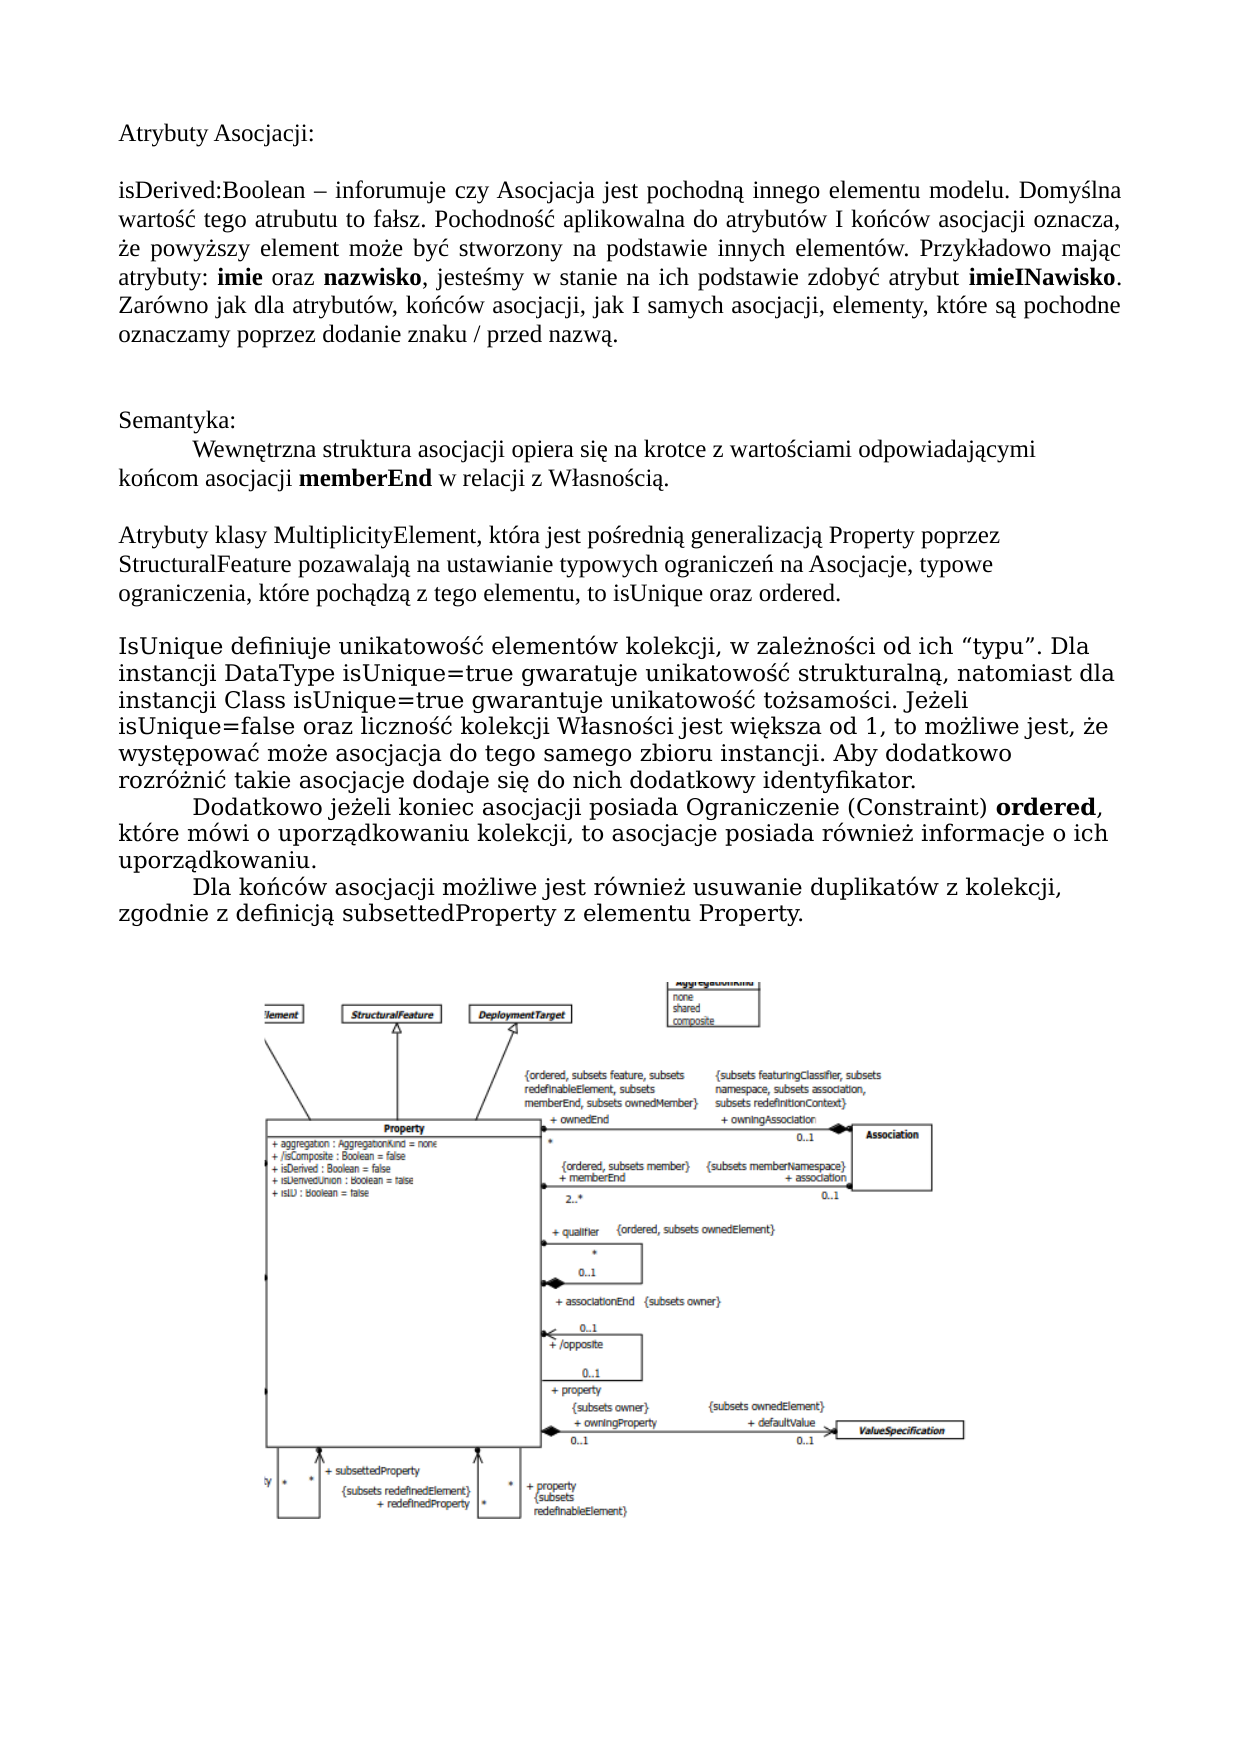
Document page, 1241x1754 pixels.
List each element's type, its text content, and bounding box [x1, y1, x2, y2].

text Wewnętrzna struktura asocjacji opiera się na krotce z wartościami odpowiadającymi końcom asocjacji memberEnd w relacji z Własnością. [118, 434, 1122, 492]
text IsUnique definiuje unikatowość elementów kolekcji, w zależności od ich “typu”. Dla instancji DataType isUnique=true gwaratuje unikatowość strukturalną, natomiast dla instancji Class isUnique=true gwarantuje unikatowość tożsamości. Jeżeli isUnique=false oraz liczność kolekcji Własności jest większa od 1, to możliwe jest, że występować może asocjacja do tego samego zbioru instancji. Aby dodatkowo rozróżnić takie asocjacje dodaje się do nich dodatkowy identyfikator. [118, 633, 1122, 793]
text Atrybuty Asocjacji: [118, 118, 1122, 147]
text Atrybuty klasy MultiplicityElement, która jest pośrednią generalizacją Property poprzez StructuralFeature pozawalają na ustawianie typowych ograniczeń na Asocjacje, typowe ograniczenia, które pochądzą z tego elementu, to isUnique oraz ordered. [118, 521, 1122, 607]
text isDerived:Boolean – inforumuje czy Asocjacja jest pochodną innego elementu modelu. Domyślna wartość tego atrubutu to fałsz. Pochodność aplikowalna do atrybutów I końców asocjacji oznacza, że powyższy element może być stworzony na podstawie innych elementów. Przykładowo mając atrybuty: imie oraz nazwisko, jesteśmy w stanie na ich podstawie zdobyć atrybut imieINawisko. Zarówno jak dla atrybutów, końców asocjacji, jak I samych asocjacji, elementy, które są pochodne oznaczamy poprzez dodanie znaku / przed nazwą. [118, 176, 1122, 348]
text Dodatkowo jeżeli koniec asocjacji posiada Ograniczenie (Constraint) ordered, które mówi o uporządkowaniu kolekcji, to asocjacje posiada również informacje o ich uporządkowaniu. [118, 793, 1122, 874]
picture [264, 982, 992, 1543]
text Dla końców asocjacji możliwe jest również usuwanie duplikatów z kolekcji, zgodnie z definicją subsettedProperty z elementu Property. [118, 874, 1122, 927]
text Semantyka: [118, 406, 1122, 434]
